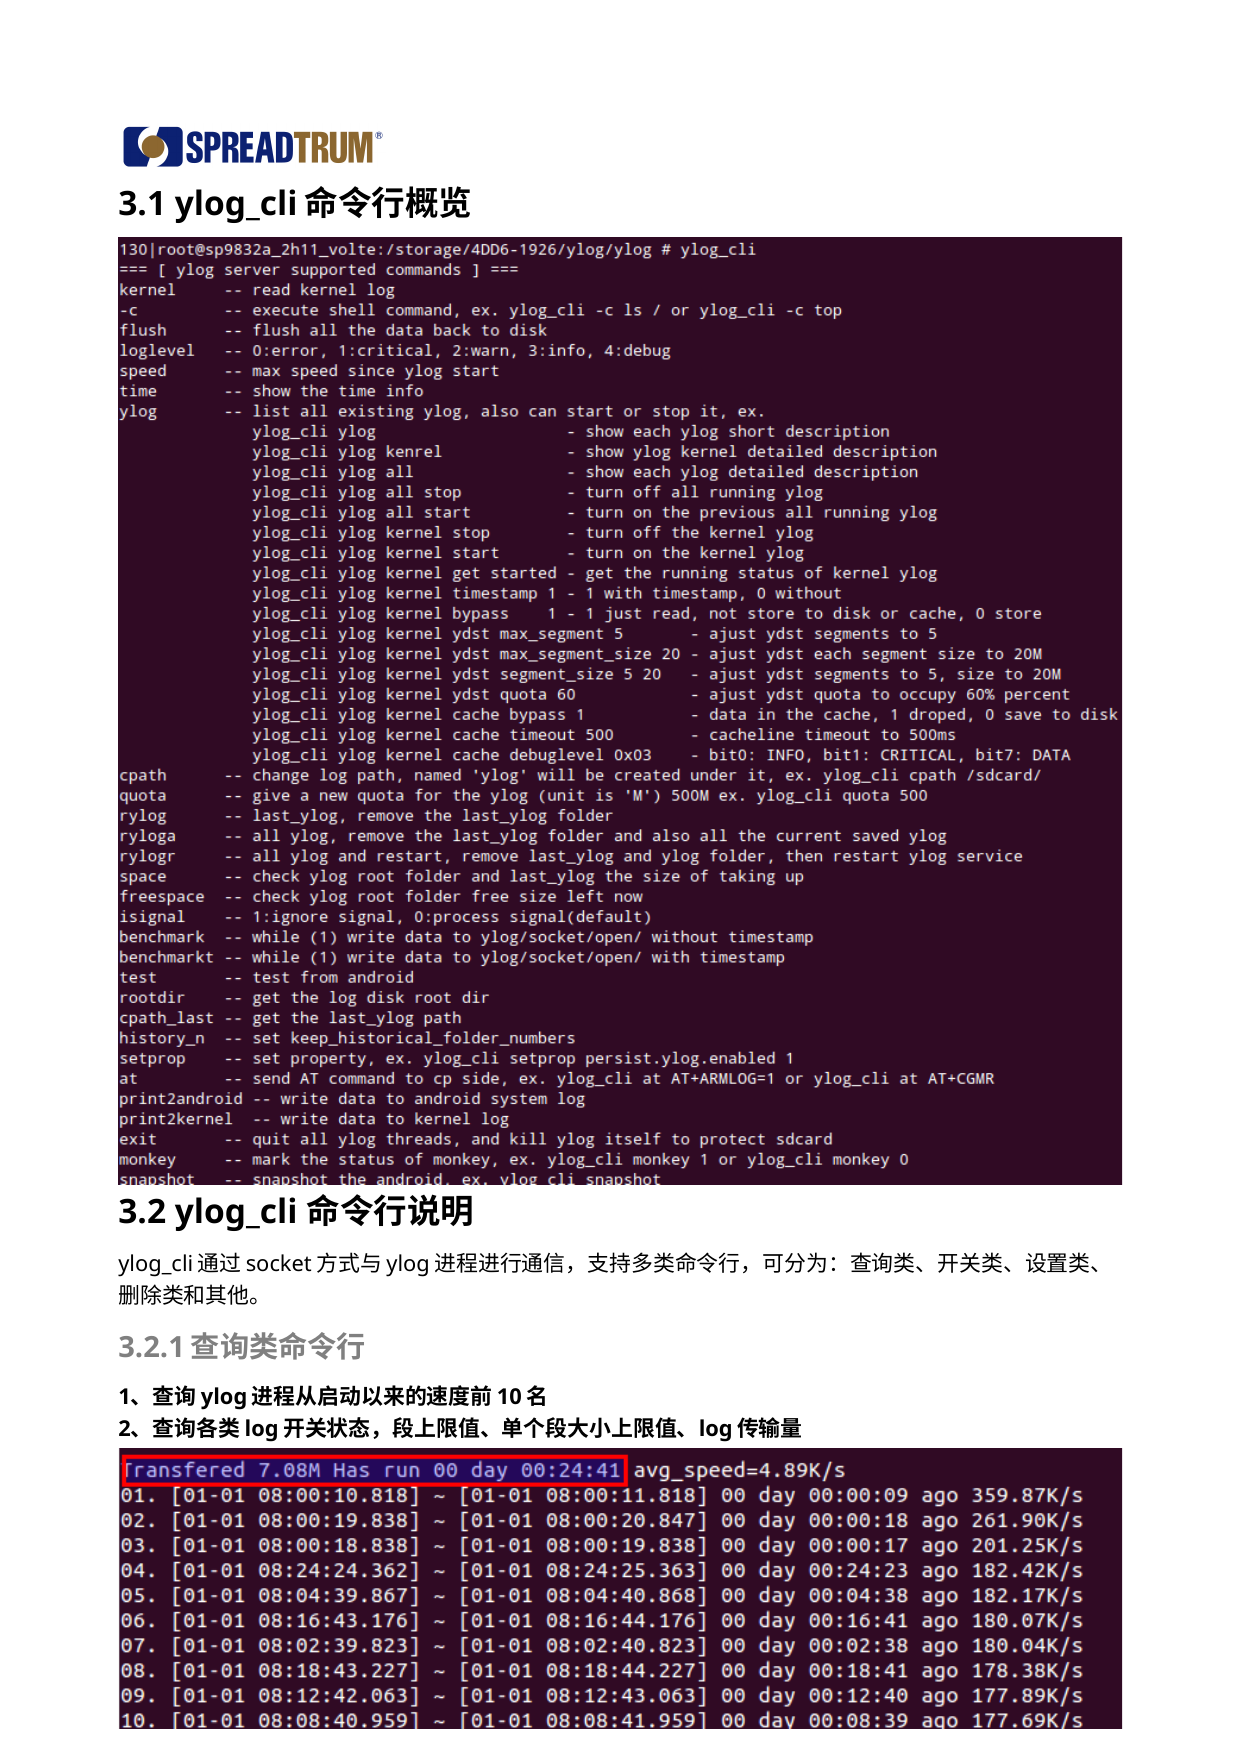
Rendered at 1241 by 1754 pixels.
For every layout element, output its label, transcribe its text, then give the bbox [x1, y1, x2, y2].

picture [118, 237, 1123, 1185]
picture [120, 123, 386, 168]
text ylog_cli通过socket方式与ylog进程进行通信，支持多类命令行，可分为：查询类、开关类、设置类、删除类和其他。 [118, 1246, 1122, 1309]
subtitle 3.2.1查询类命令行 [118, 1324, 1122, 1366]
picture [118, 1448, 1123, 1729]
subtitle 3.1 ylog_cli命令行概览 [118, 176, 1122, 225]
text 2、查询各类log开关状态，段上限值、单个段大小上限值、log传输量 [118, 1411, 1122, 1442]
subtitle 3.2 ylog_cli 命令行说明 [118, 1185, 1122, 1233]
text 1、查询ylog进程从启动以来的速度前10名 [118, 1379, 1122, 1411]
